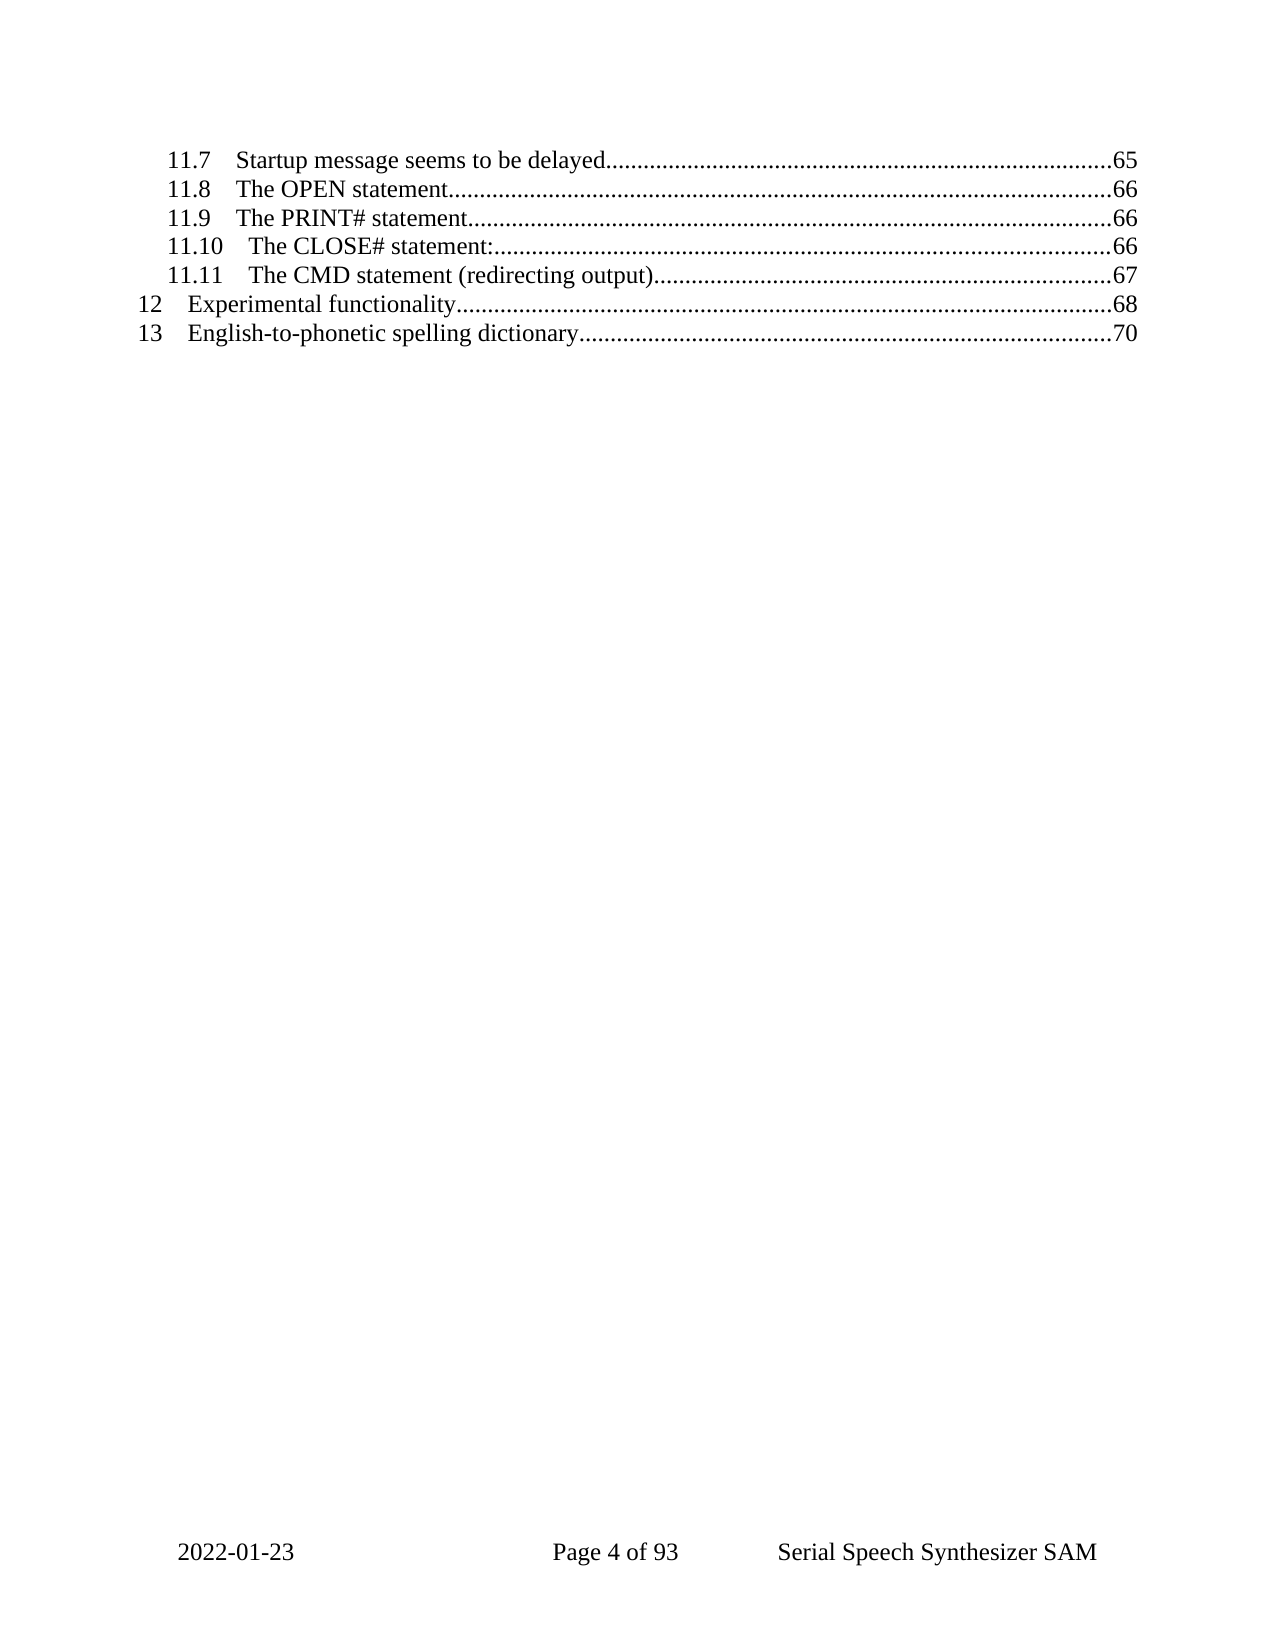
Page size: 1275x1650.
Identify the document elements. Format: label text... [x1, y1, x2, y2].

text 11.10 The CLOSE# statement: 66 [167, 231, 1138, 260]
text 12 Experimental functionality 68 [137, 289, 1138, 318]
text 11.7 Startup message seems to be delayed 65 [167, 145, 1138, 174]
text 13 English-to-phonetic spelling dictionary 70 [137, 318, 1138, 346]
text 11.9 The PRINT# statement 66 [167, 203, 1138, 231]
text 11.8 The OPEN statement 66 [167, 174, 1138, 203]
text 11.11 The CMD statement (redirecting output) 67 [167, 260, 1138, 289]
